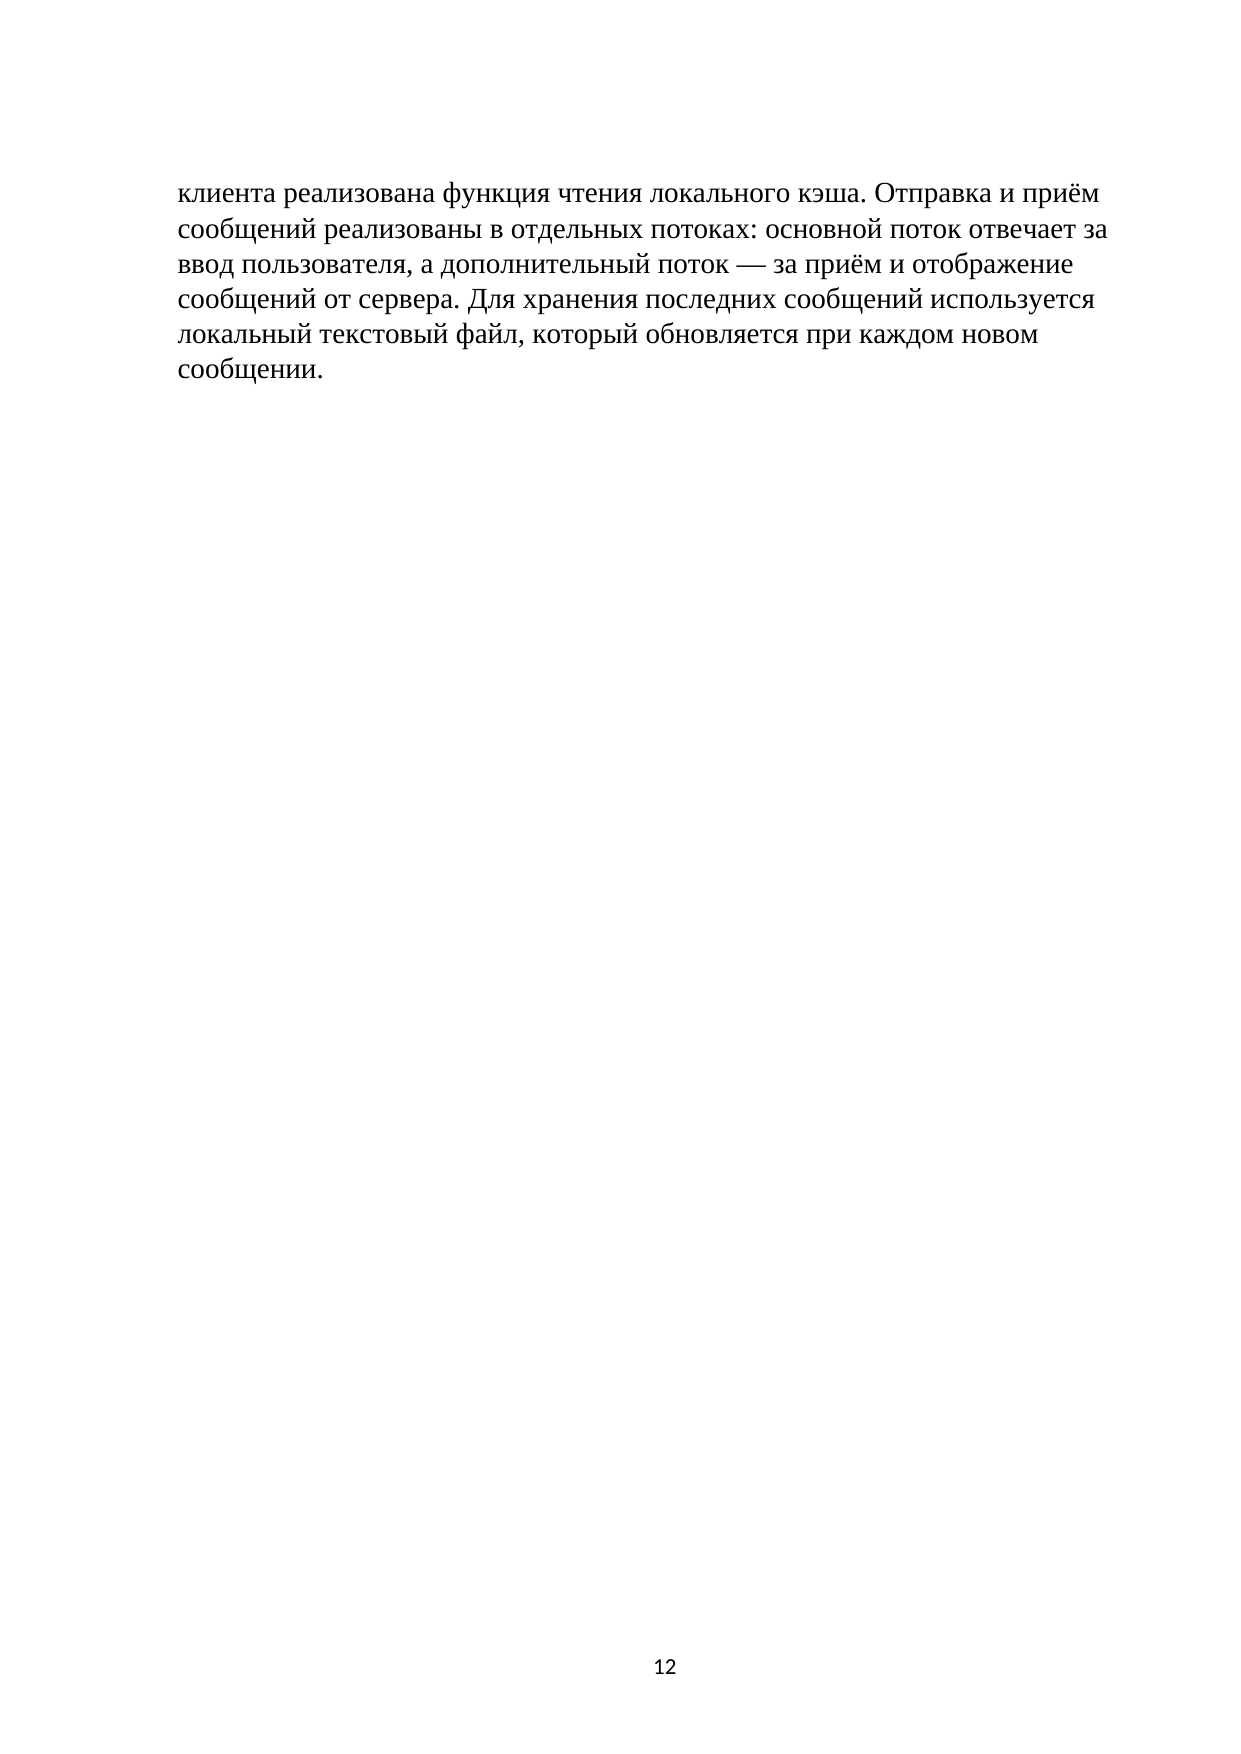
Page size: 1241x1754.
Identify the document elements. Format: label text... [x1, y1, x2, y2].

text клиента реализована функция чтения локального кэша. Отправка и приём сообщений реализованы в отдельных потоках: основной поток отвечает за ввод пользователя, а дополнительный поток — за приём и отображение сообщений от сервера. Для хранения последних сообщений используется локальный текстовый файл, который обновляется при каждом новом сообщении. [177, 176, 1152, 385]
